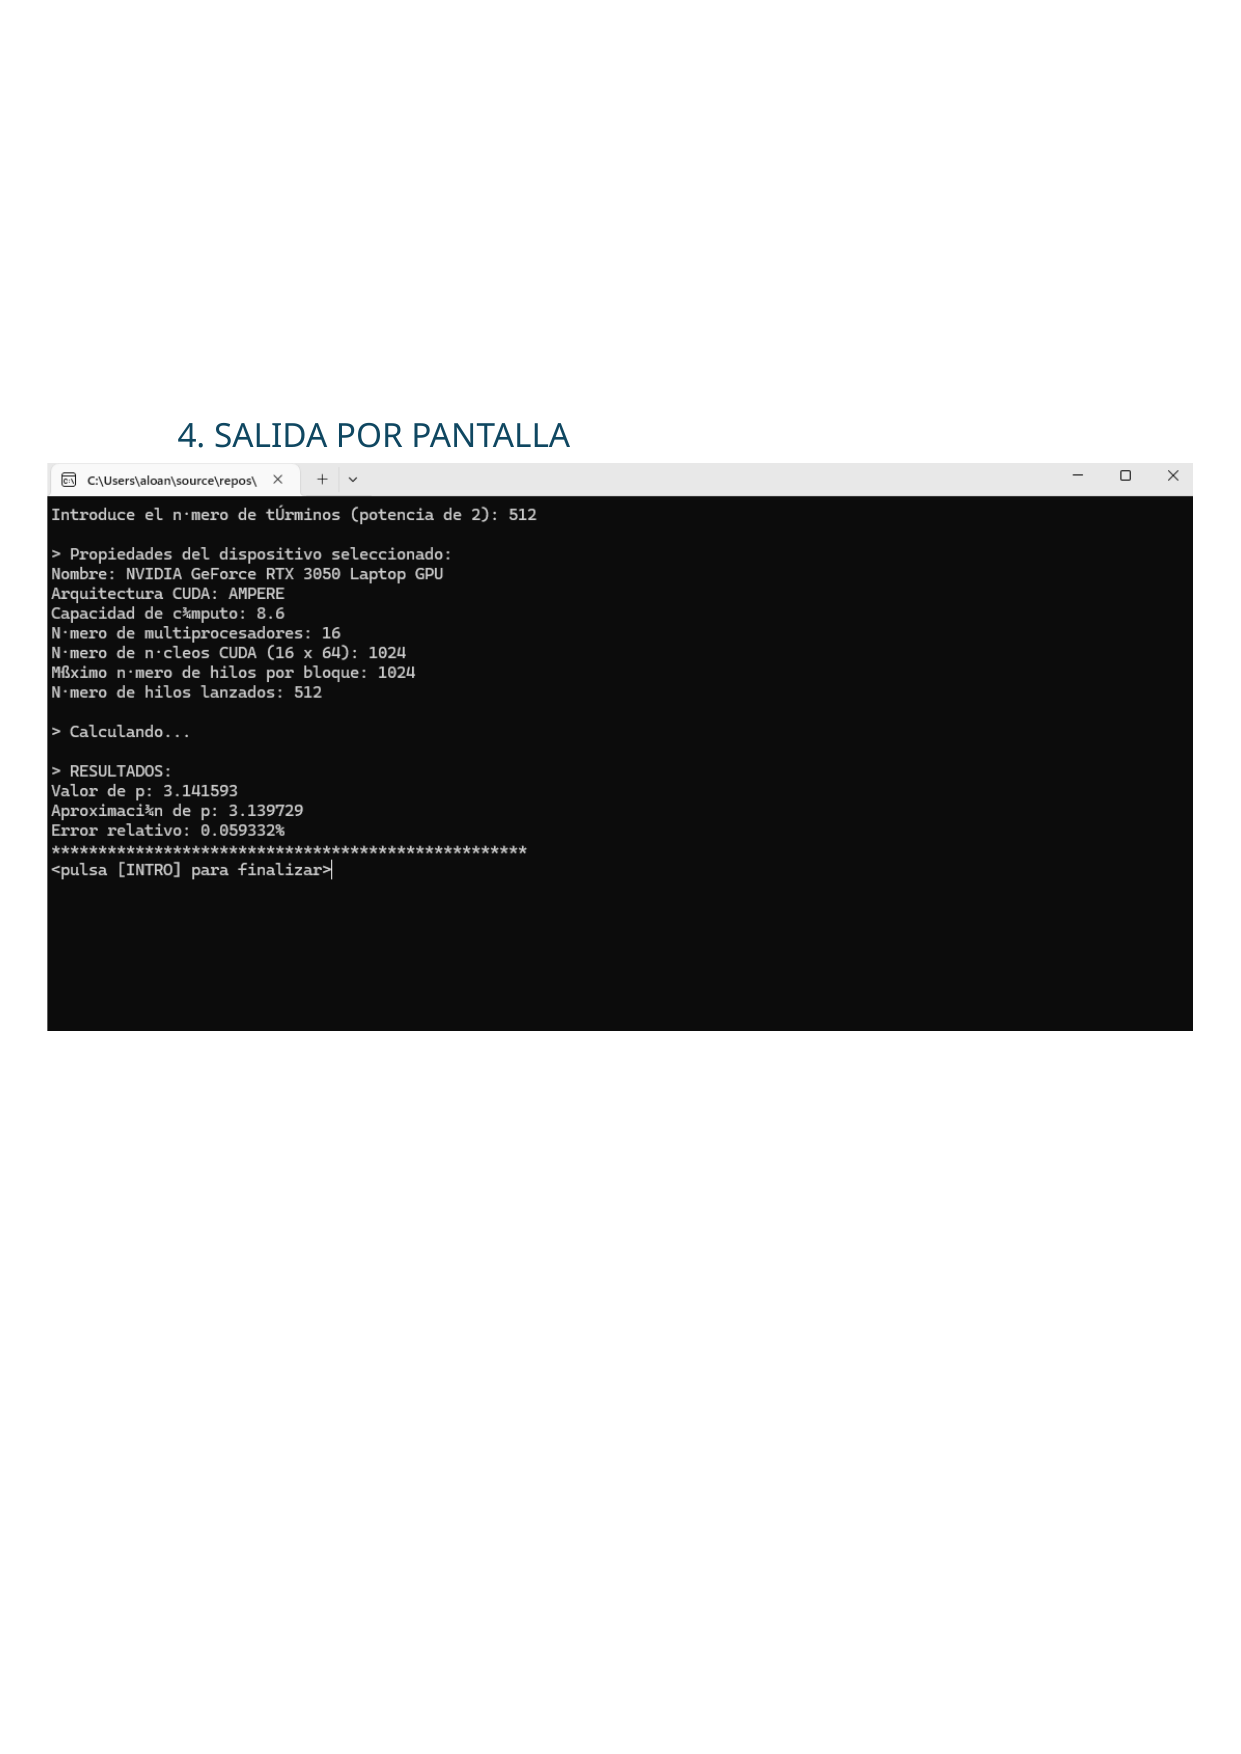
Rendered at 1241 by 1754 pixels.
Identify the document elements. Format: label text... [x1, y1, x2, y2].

subtitle 4. SALIDA POR PANTALLA [177, 412, 1063, 457]
